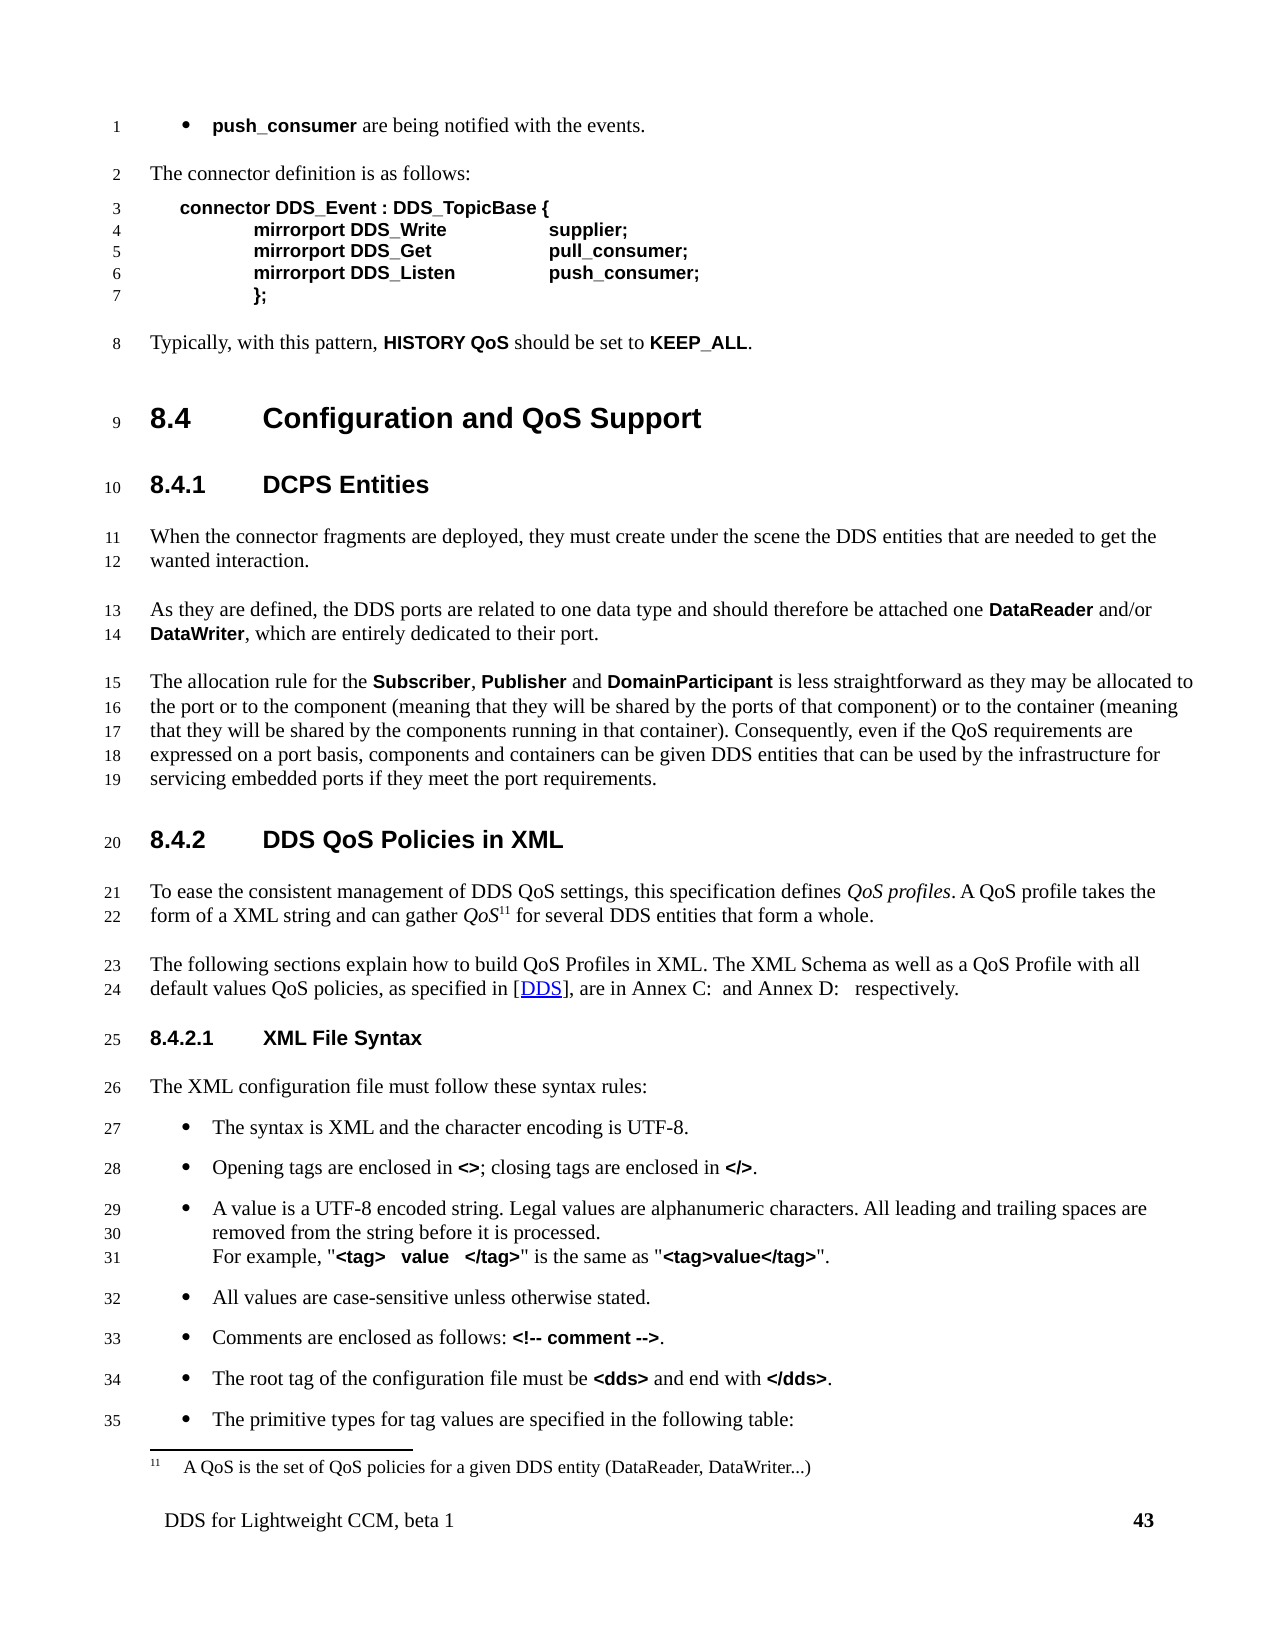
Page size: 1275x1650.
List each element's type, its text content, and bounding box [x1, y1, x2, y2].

text connector DDS_Event : DDS_TopicBase { [179, 197, 1200, 219]
text The connector definition is as follows: [150, 161, 1200, 185]
text mirrorport DDS_Write supplier; [179, 219, 1200, 240]
list All values are case-sensitive unless otherwise stated. [182, 1285, 1200, 1309]
list The root tag of the configuration file must be <dds> and end with </dds>. [182, 1366, 1200, 1390]
text The following sections explain how to build QoS Profiles in XML. The XML Schema as well as a QoS Profile with all default values QoS policies, as specified in [DDS], are in Annex C: and Annex D: respectively. [150, 952, 1200, 1000]
subtitle DDS QoS Policies in XML [150, 825, 1200, 854]
list Opening tags are enclosed in <>; closing tags are enclosed in </>. [182, 1155, 1200, 1179]
list The syntax is XML and the character encoding is UTF-8. [182, 1115, 1200, 1139]
list The primitive types for tag values are specified in the following table: [182, 1407, 1200, 1431]
subtitle XML File Syntax [150, 1025, 1200, 1049]
text A QoS is the set of QoS policies for a given DDS entity (DataReader, DataWriter...) [150, 1456, 1200, 1477]
text mirrorport DDS_Get pull_consumer; [179, 240, 1200, 262]
subtitle Configuration and QoS Support [150, 401, 1200, 435]
text The allocation rule for the Subscriber, Publisher and DomainParticipant is less straightforward as they may be allocated to the port or to the component (meaning that they will be shared by the ports of that component) or to the container (meaning that they will be shared by the components running in that container). Consequently, even if the QoS requirements are expressed on a port basis, components and containers can be given DDS entities that can be used by the infrastructure for servicing embedded ports if they meet the port requirements. [150, 669, 1200, 790]
text To ease the consistent management of DDS QoS settings, this specification defines QoS profiles. A QoS profile takes the form of a XML string and can gather QoS for several DDS entities that form a whole. [150, 879, 1200, 927]
text mirrorport DDS_Listen push_consumer; [179, 262, 1200, 283]
text Typically, with this pattern, HISTORY QoS should be set to KEEP_ALL. [150, 330, 1200, 354]
text }; [179, 283, 1200, 305]
list A value is a UTF-8 encoded string. Legal values are alphanumeric characters. All leading and trailing spaces are removed from the string before it is processed. For example, "<tag> value </tag>" is the same as "<tag>value</tag>". [182, 1196, 1200, 1268]
subtitle DCPS Entities [150, 470, 1200, 499]
text When the connector fragments are deployed, they must create under the scene the DDS entities that are needed to get the wanted interaction. [150, 524, 1200, 572]
text The XML configuration file must follow these syntax rules: [150, 1074, 1200, 1098]
list push_consumer are being notified with the events. [182, 112, 1200, 137]
list Comments are enclosed as follows: <!-- comment -->. [182, 1325, 1200, 1349]
text As they are defined, the DDS ports are related to one data type and should therefore be attached one DataReader and/or DataWriter, which are entirely dedicated to their port. [150, 597, 1200, 645]
